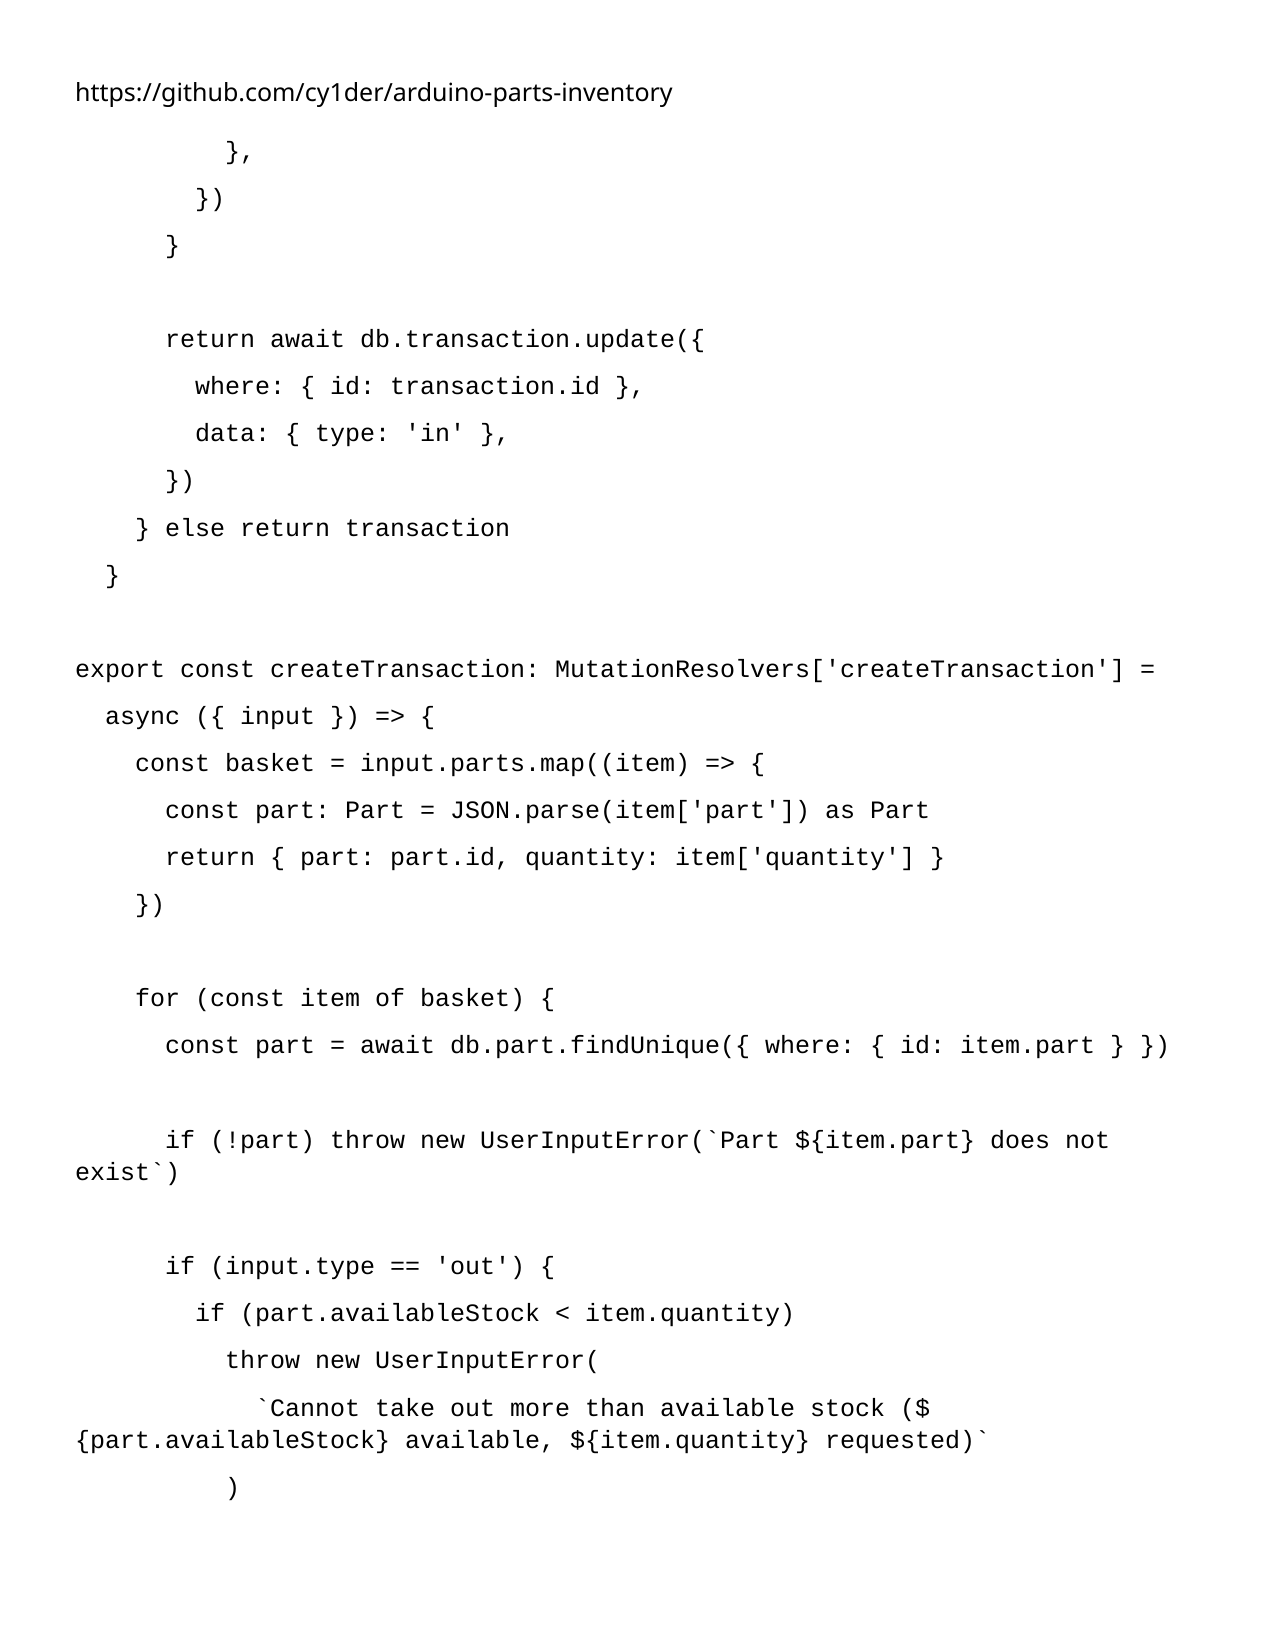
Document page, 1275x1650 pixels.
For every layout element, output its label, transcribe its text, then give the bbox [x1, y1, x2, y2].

text where: { id: transaction.id }, [75, 374, 1200, 402]
text const part: Part = JSON.parse(item['part']) as Part [75, 798, 1200, 826]
text for (const item of basket) { [75, 986, 1200, 1014]
text `Cannot take out more than available stock (${part.availableStock} available, ${item.quantity} requested)` [75, 1395, 1200, 1456]
text return { part: part.id, quantity: item['quantity'] } [75, 845, 1200, 873]
text }, [75, 138, 1200, 167]
text const part = await db.part.findUnique({ where: { id: item.part } }) [75, 1033, 1200, 1061]
text }) [75, 892, 1200, 920]
text if (!part) throw new UserInputError(`Part ${item.part} does not exist`) [75, 1127, 1200, 1188]
text return await db.transaction.update({ [75, 327, 1200, 355]
text if (input.type == 'out') { [75, 1254, 1200, 1282]
text export const createTransaction: MutationResolvers['createTransaction'] = [75, 656, 1200, 685]
text data: { type: 'in' }, [75, 421, 1200, 449]
text ) [75, 1475, 1200, 1503]
text }) [75, 186, 1200, 214]
text throw new UserInputError( [75, 1348, 1200, 1376]
text const basket = input.parts.map((item) => { [75, 751, 1200, 779]
text } [75, 562, 1200, 591]
text if (part.availableStock < item.quantity) [75, 1301, 1200, 1329]
text async ({ input }) => { [75, 703, 1200, 732]
text }) [75, 468, 1200, 496]
text } [75, 233, 1200, 261]
text } else return transaction [75, 515, 1200, 543]
